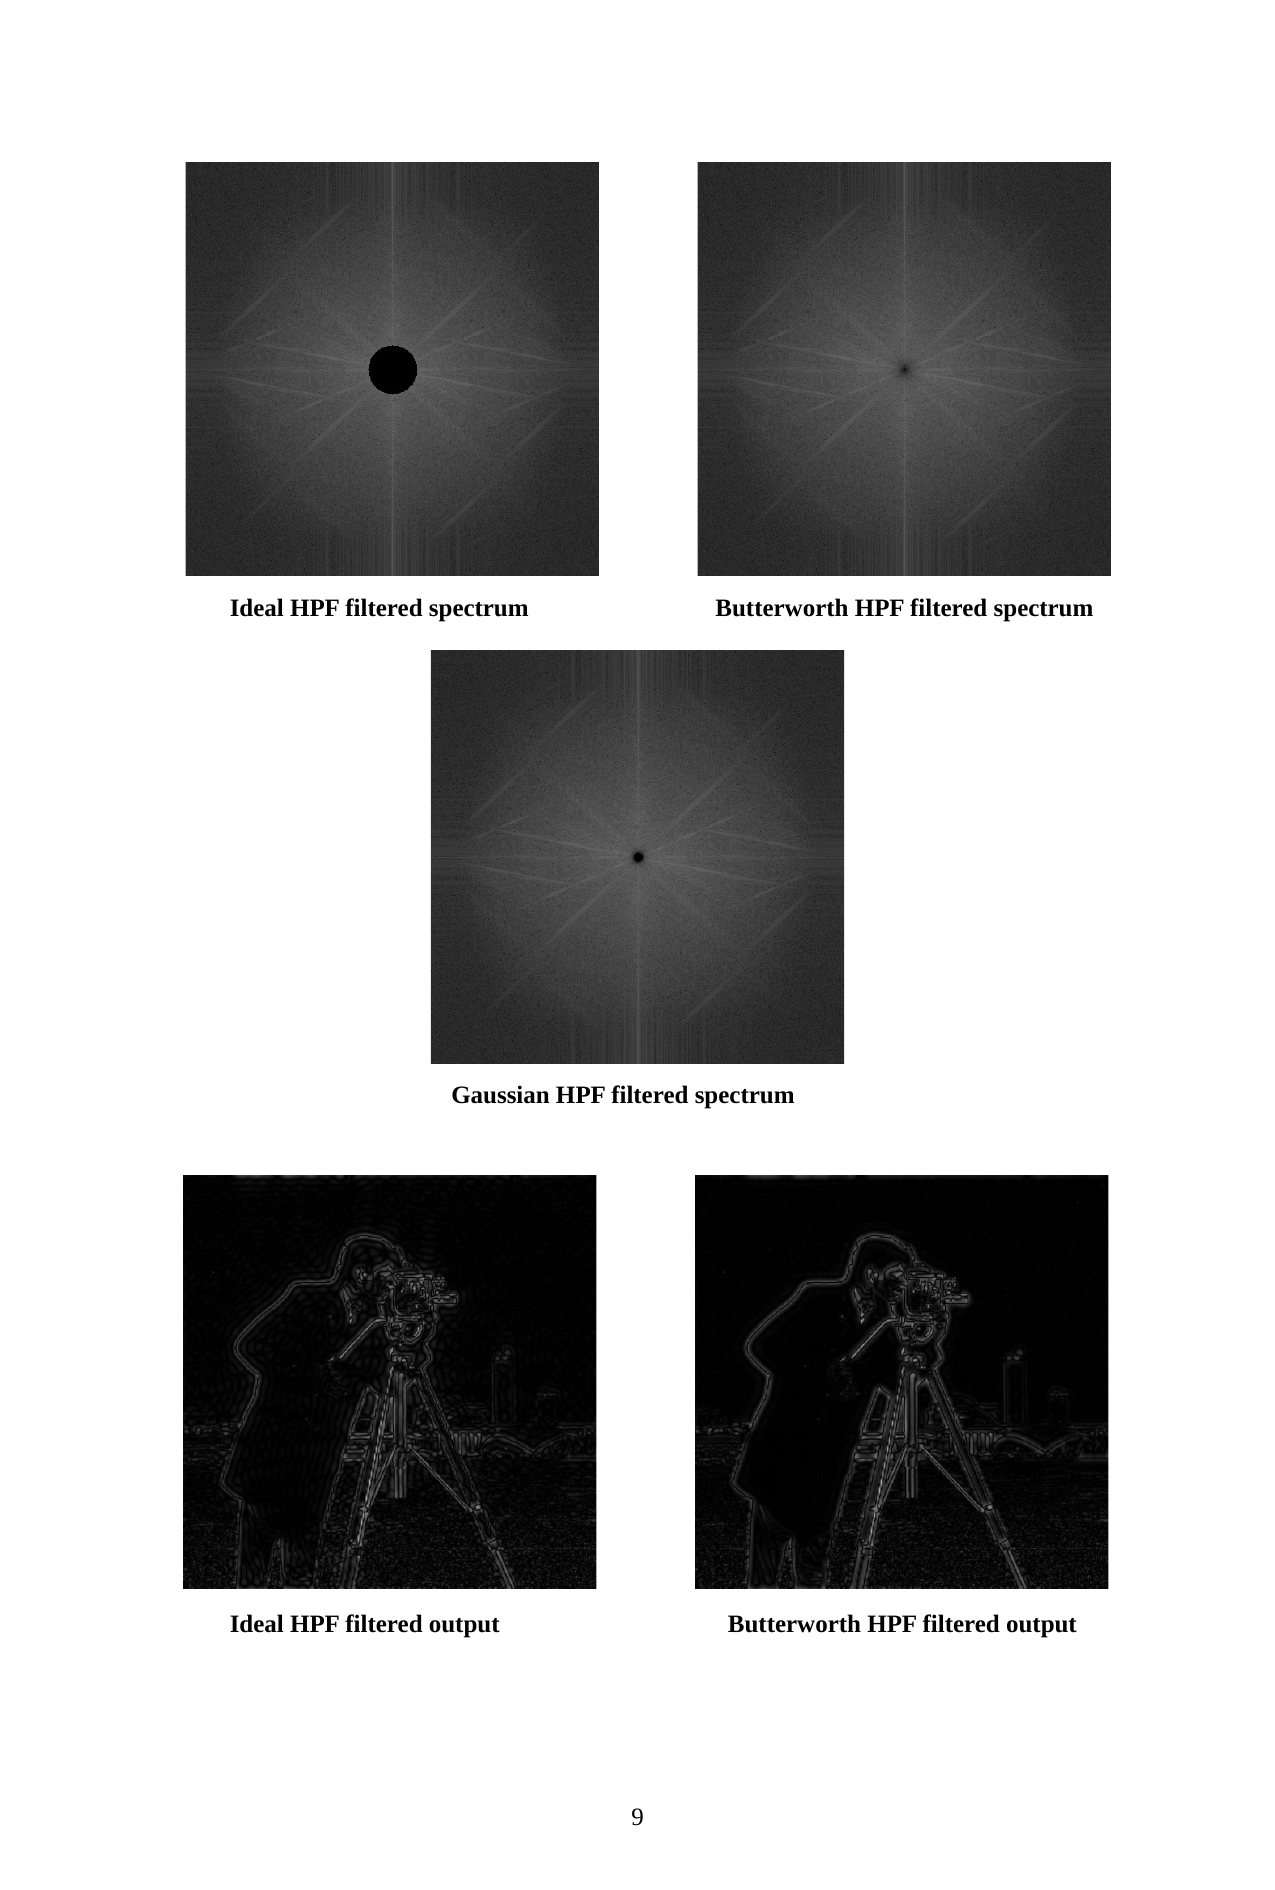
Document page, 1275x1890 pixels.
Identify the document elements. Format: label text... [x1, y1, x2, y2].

text Ideal HPF filtered spectrum Butterworth HPF filtered spectrum [118, 593, 1157, 622]
picture [185, 162, 599, 576]
text Ideal HPF filtered output Butterworth HPF filtered output [118, 1609, 1157, 1637]
picture [695, 1175, 1109, 1589]
text Gaussian HPF filtered spectrum [118, 1081, 1157, 1109]
picture [697, 162, 1111, 576]
picture [430, 650, 845, 1064]
picture [183, 1175, 597, 1589]
